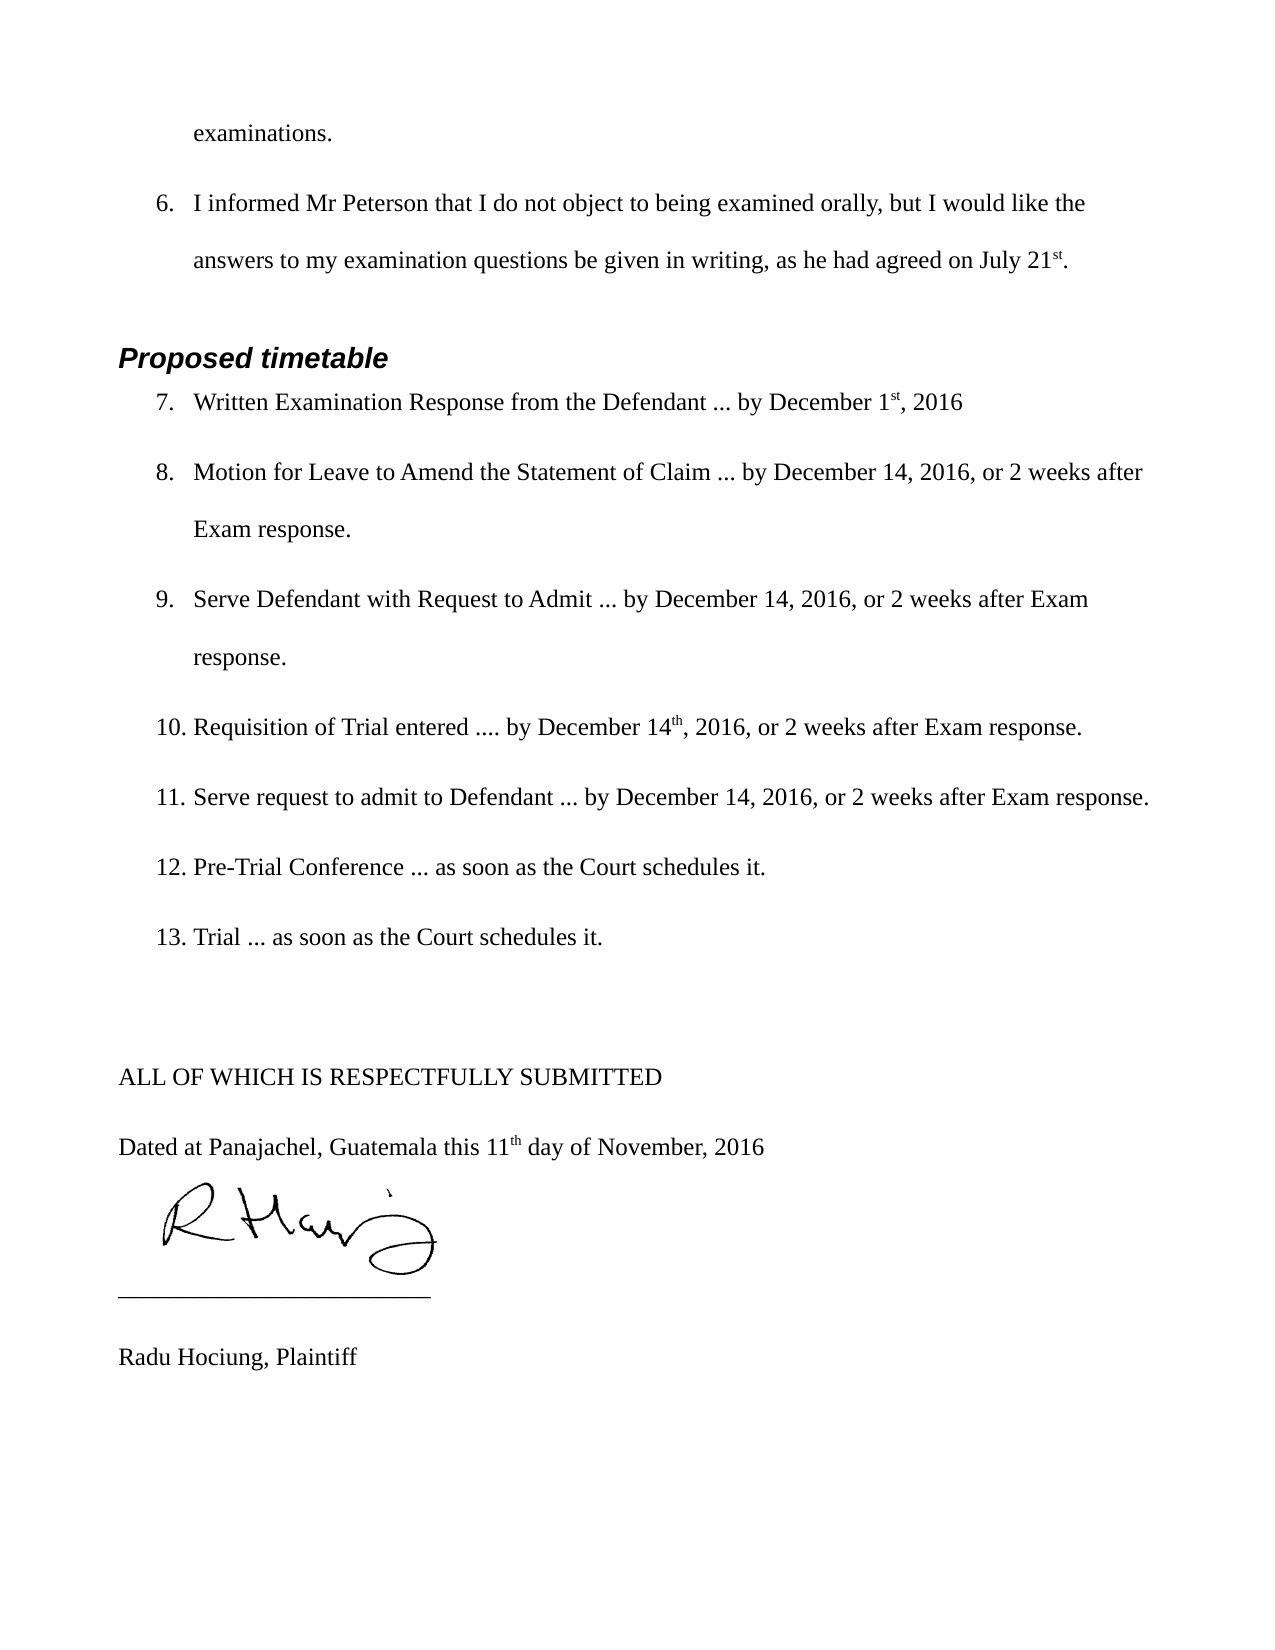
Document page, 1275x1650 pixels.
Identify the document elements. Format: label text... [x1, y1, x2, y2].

list examinations. [156, 118, 1157, 147]
text Dated at Panajachel, Guatemala this 11th day of November, 2016 [118, 1132, 1157, 1160]
list Serve request to admit to Defendant ... by December 14, 2016, or 2 weeks after Exam response. [156, 782, 1157, 810]
list Motion for Leave to Amend the Statement of Claim ... by December 14, 2016, or 2 weeks after Exam response. [156, 457, 1157, 543]
list Serve Defendant with Request to Admit ... by December 14, 2016, or 2 weeks after Exam response. [156, 584, 1157, 670]
text ALL OF WHICH IS RESPECTFULLY SUBMITTED [118, 1062, 1157, 1090]
list Pre-Trial Conference ... as soon as the Court schedules it. [156, 852, 1157, 880]
picture [131, 1175, 452, 1282]
text Radu Hociung, Plaintiff [118, 1342, 1157, 1370]
list Requisition of Trial entered .... by December 14th, 2016, or 2 weeks after Exam response. [156, 712, 1157, 740]
subtitle Proposed timetable [118, 341, 1157, 374]
list Written Examination Response from the Defendant ... by December 1st, 2016 [156, 387, 1157, 415]
list Trial ... as soon as the Court schedules it. [156, 922, 1157, 950]
list I informed Mr Peterson that I do not object to being examined orally, but I would like the answers to my examination questions be given in writing, as he had agreed on July 21st. [156, 188, 1157, 274]
text _________________________ [118, 1272, 1157, 1300]
